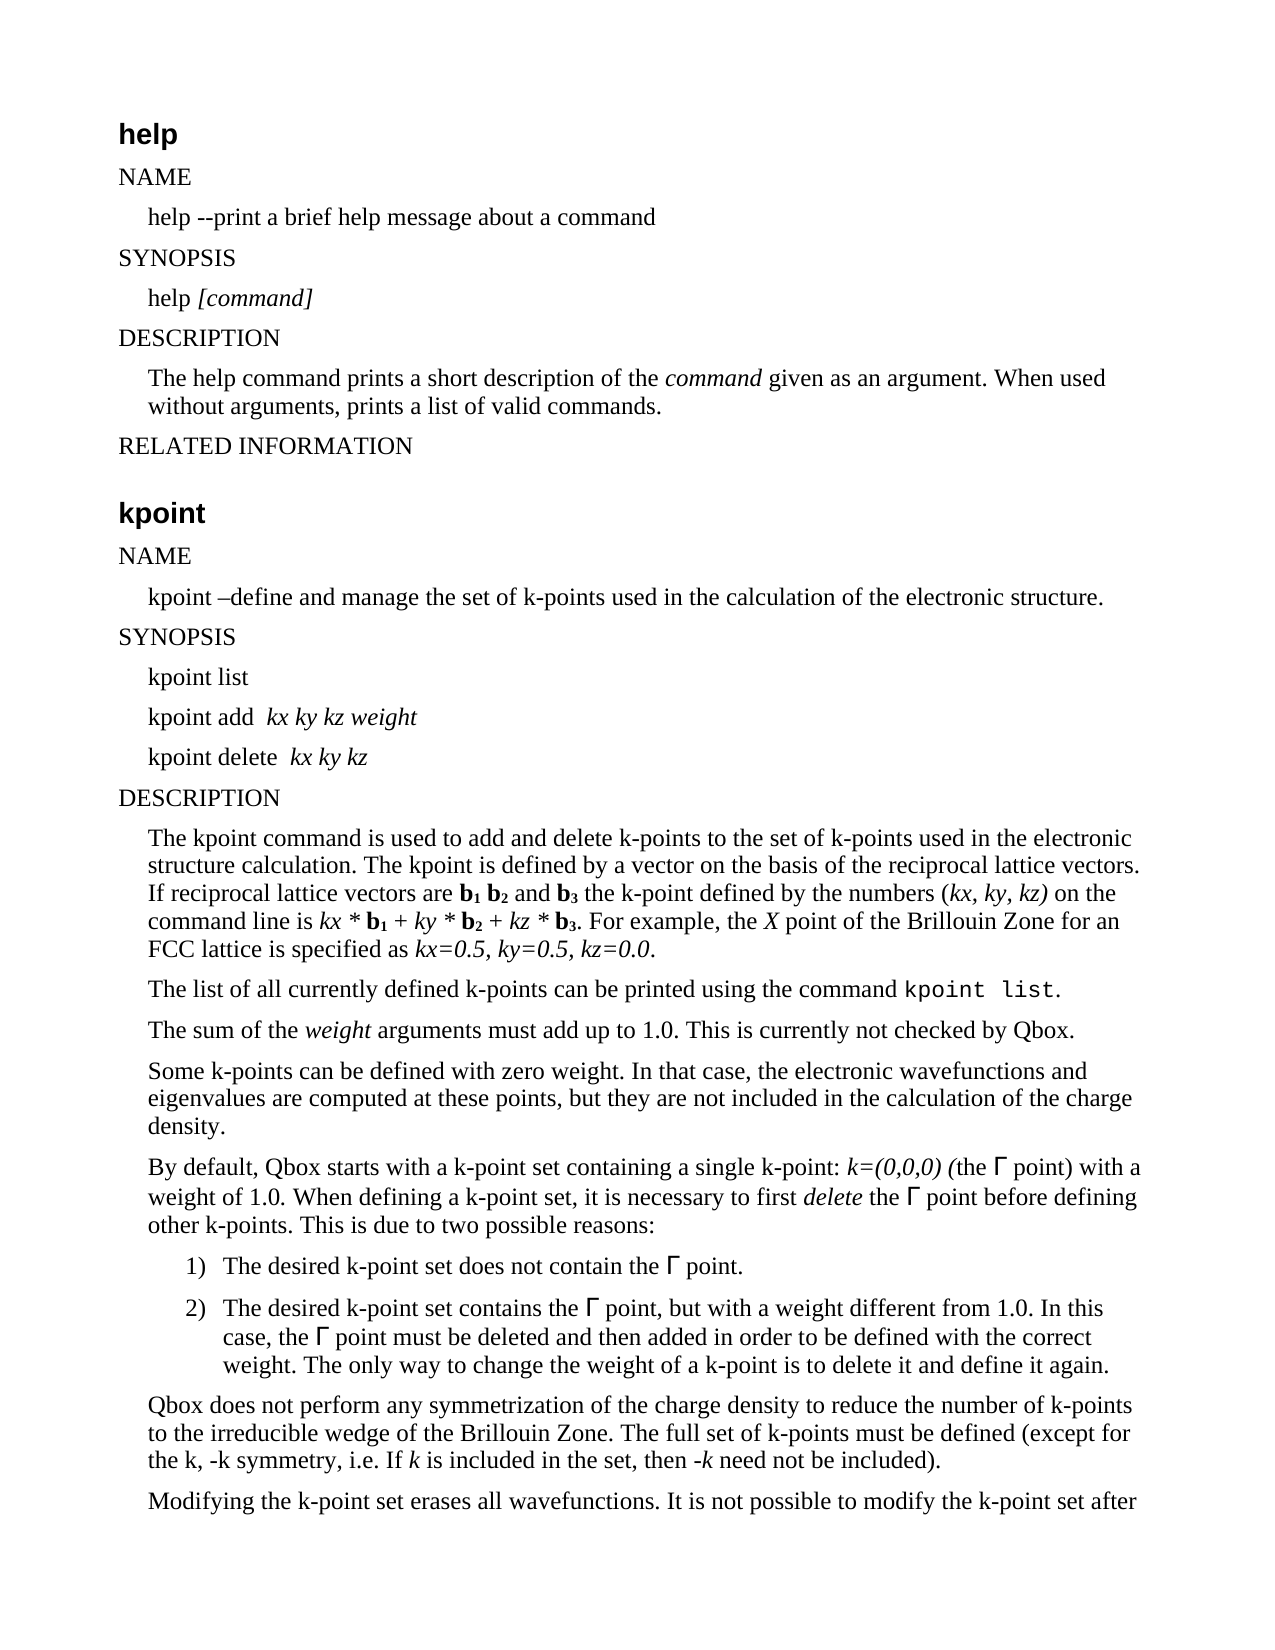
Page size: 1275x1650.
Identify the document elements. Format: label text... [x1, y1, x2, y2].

text help [command] [148, 284, 1157, 312]
text kpoint list [148, 663, 1157, 691]
text NAME [118, 542, 1157, 570]
text Qbox does not perform any symmetrization of the charge density to reduce the number of k-points to the irreducible wedge of the Brillouin Zone. The full set of k-points must be defined (except for the k, -k symmetry, i.e. If k is included in the set, then -k need not be included). [148, 1391, 1157, 1474]
text The list of all currently defined k-points can be printed using the command kpoint list. [148, 975, 1157, 1004]
text The sum of the weight arguments must add up to 1.0. This is currently not checked by Qbox. [148, 1017, 1157, 1044]
text DESCRIPTION [118, 324, 1157, 352]
text NAME [118, 163, 1157, 191]
text The help command prints a short description of the command given as an argument. When used without arguments, prints a list of valid commands. [148, 364, 1157, 420]
text SYNOPSIS [118, 244, 1157, 271]
list The desired k-point set contains the Γ point, but with a weight different from 1.0. In this case, the Γ point must be deleted and then added in order to be defined with the correct weight. The only way to change the weight of a k-point is to delete it and define it again. [185, 1293, 1157, 1379]
text Some k-points can be defined with zero weight. In that case, the electronic wavefunctions and eigenvalues are computed at these points, but they are not included in the calculation of the charge density. [148, 1057, 1157, 1140]
text Modifying the k-point set erases all wavefunctions. It is not possible to modify the k-point set after [148, 1487, 1157, 1514]
text help --print a brief help message about a command [148, 203, 1157, 231]
subtitle help [118, 118, 1157, 151]
text kpoint add kx ky kz weight [148, 703, 1157, 731]
subtitle kpoint [118, 497, 1157, 530]
text By default, Qbox starts with a k-point set containing a single k-point: k=(0,0,0) (the Γ point) with a weight of 1.0. When defining a k-point set, it is necessary to first delete the Γ point before defining other k-points. This is due to two possible reasons: [148, 1152, 1157, 1238]
text The kpoint command is used to add and delete k-points to the set of k-points used in the electronic structure calculation. The kpoint is defined by a vector on the basis of the reciprocal lattice vectors. If reciprocal lattice vectors are b1 b2 and b3 the k-point defined by the numbers (kx, ky, kz) on the command line is kx * b1 + ky * b2 + kz * b3. For example, the X point of the Brillouin Zone for an FCC lattice is specified as kx=0.5, ky=0.5, kz=0.0. [148, 824, 1157, 962]
text RELATED INFORMATION [118, 432, 1157, 460]
text SYNOPSIS [118, 623, 1157, 651]
list The desired k-point set does not contain the Γ point. [185, 1251, 1157, 1280]
text DESCRIPTION [118, 784, 1157, 811]
text kpoint delete kx ky kz [148, 743, 1157, 771]
text kpoint –define and manage the set of k-points used in the calculation of the electronic structure. [148, 583, 1157, 610]
